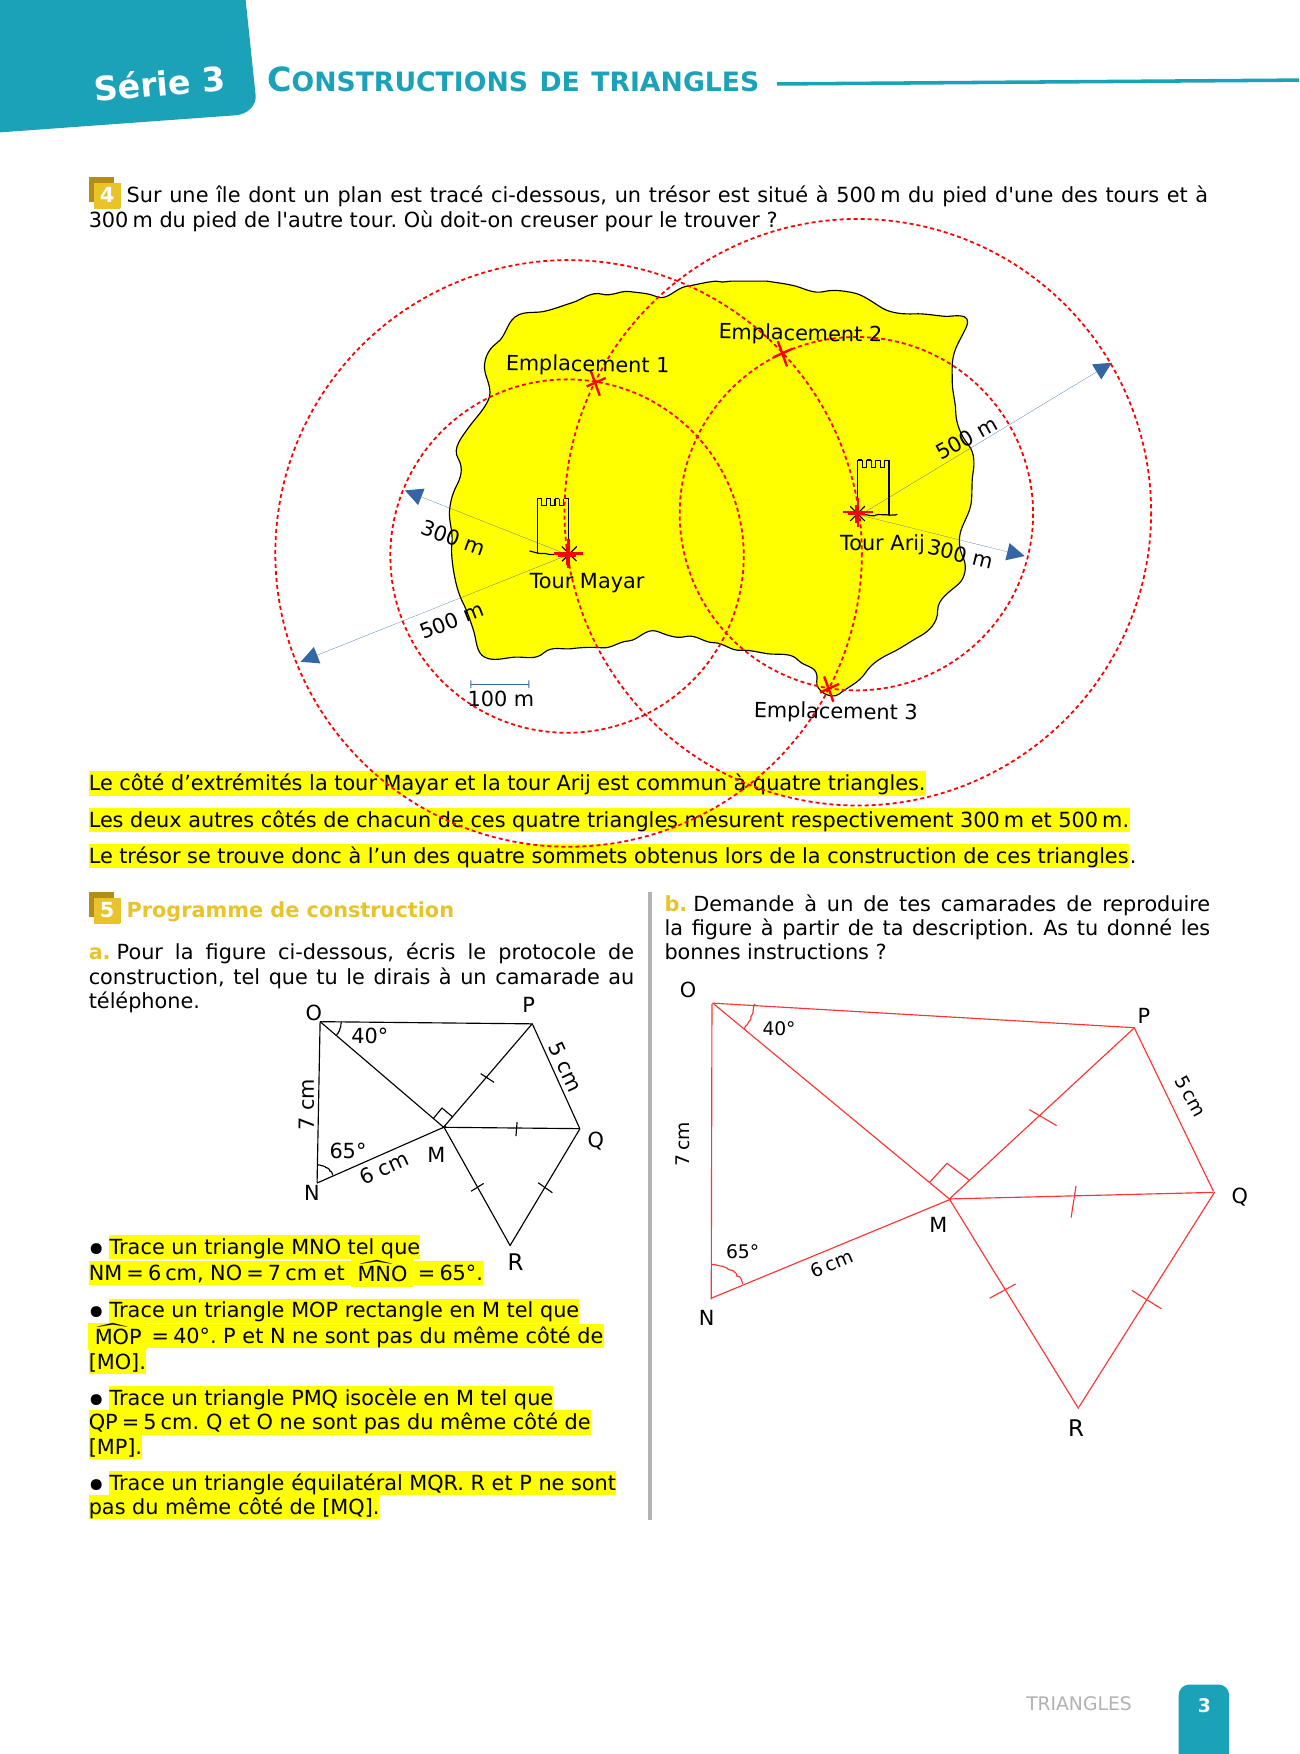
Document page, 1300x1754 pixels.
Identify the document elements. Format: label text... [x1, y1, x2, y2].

subtitle Les deux autres côtés de chacun de ces quatre triangles mesurent respectivement 300 m et 500 m. [88, 808, 1205, 832]
subtitle Le trésor se trouve donc à l’un des quatre sommets obtenus lors de la construction de ces triangles. [88, 844, 1205, 868]
subtitle Trace un triangle équilatéral MQR. R et P ne sont pas du même côté de [MQ]. [379, 1471, 629, 1519]
subtitle Trace un triangle MNO tel que NM = 6 cm, NO = 7 cm et = 65°. [413, 1235, 629, 1287]
subtitle Le côté d’extrémités la tour Mayar et la tour Arij est commun à quatre triangles. [88, 771, 1205, 796]
subtitle Trace un triangle MOP rectangle en M tel que = 40°. P et N ne sont pas du même côté de [MO]. [88, 1298, 629, 1374]
subtitle Programme de construction [114, 892, 635, 923]
subtitle Demande à un de tes camarades de reproduire la figure à partir de ta description. As tu donné les bonnes instructions ? [664, 892, 1211, 964]
subtitle Pour la figure ci-dessous, écris le protocole de construction, tel que tu le dirais à un camarade au téléphone. [88, 940, 635, 1013]
subtitle Trace un triangle MNO tel que NM = 6 cm, NO = 7 cm et = 65°. [88, 1235, 351, 1287]
subtitle Sur une île dont un plan est tracé ci-dessous, un trésor est situé à 500 m du pied d'une des tours et à 300 m du pied de l'autre tour. Où doit-on creuser pour le trouver ? [88, 177, 1211, 232]
subtitle Trace un triangle PMQ isocèle en M tel que QP = 5 cm. Q et O ne sont pas du même côté de [MP]. [142, 1386, 629, 1459]
